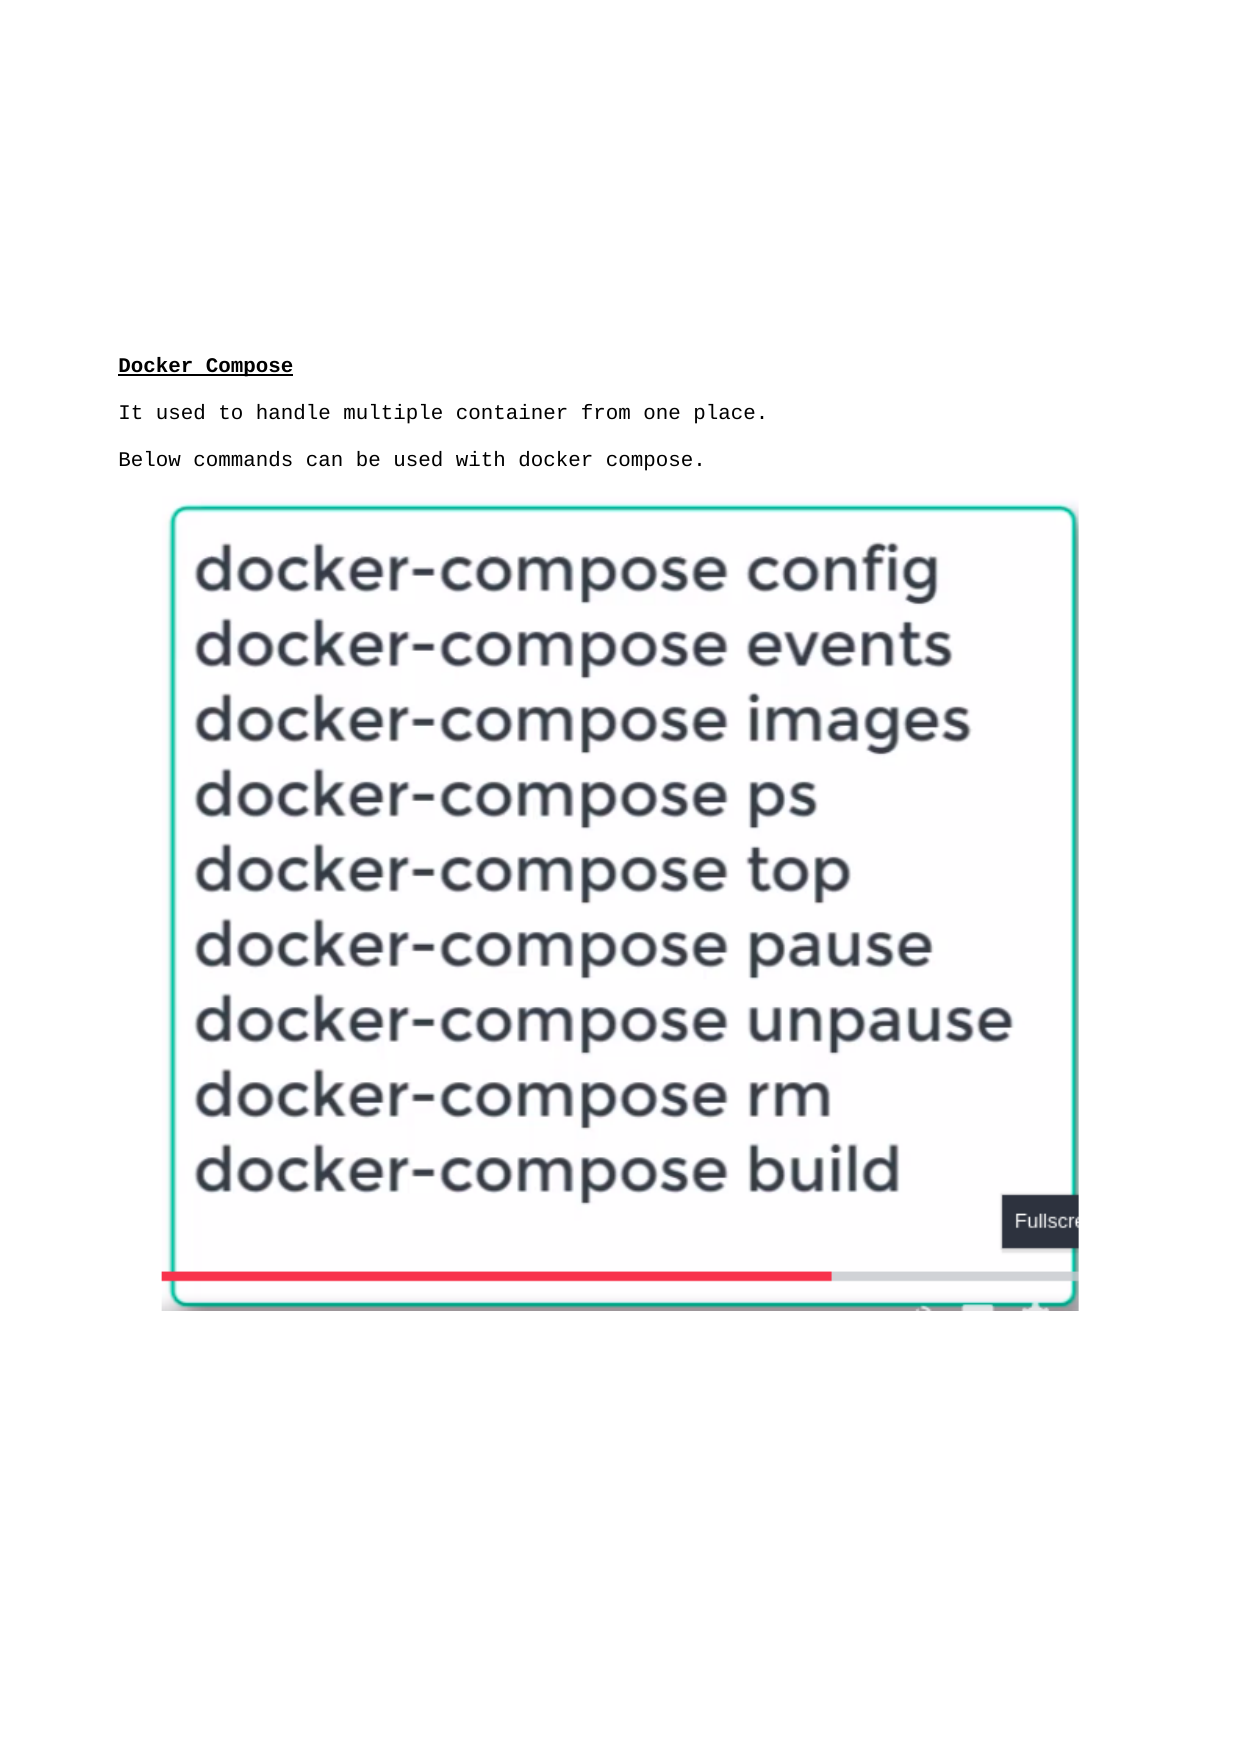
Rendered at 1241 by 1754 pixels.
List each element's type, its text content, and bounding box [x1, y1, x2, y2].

text Below commands can be used with docker compose. [118, 449, 1122, 473]
text It used to handle multiple container from one place. [118, 402, 1122, 426]
picture [161, 496, 1079, 1311]
text Docker Compose [118, 354, 1122, 378]
